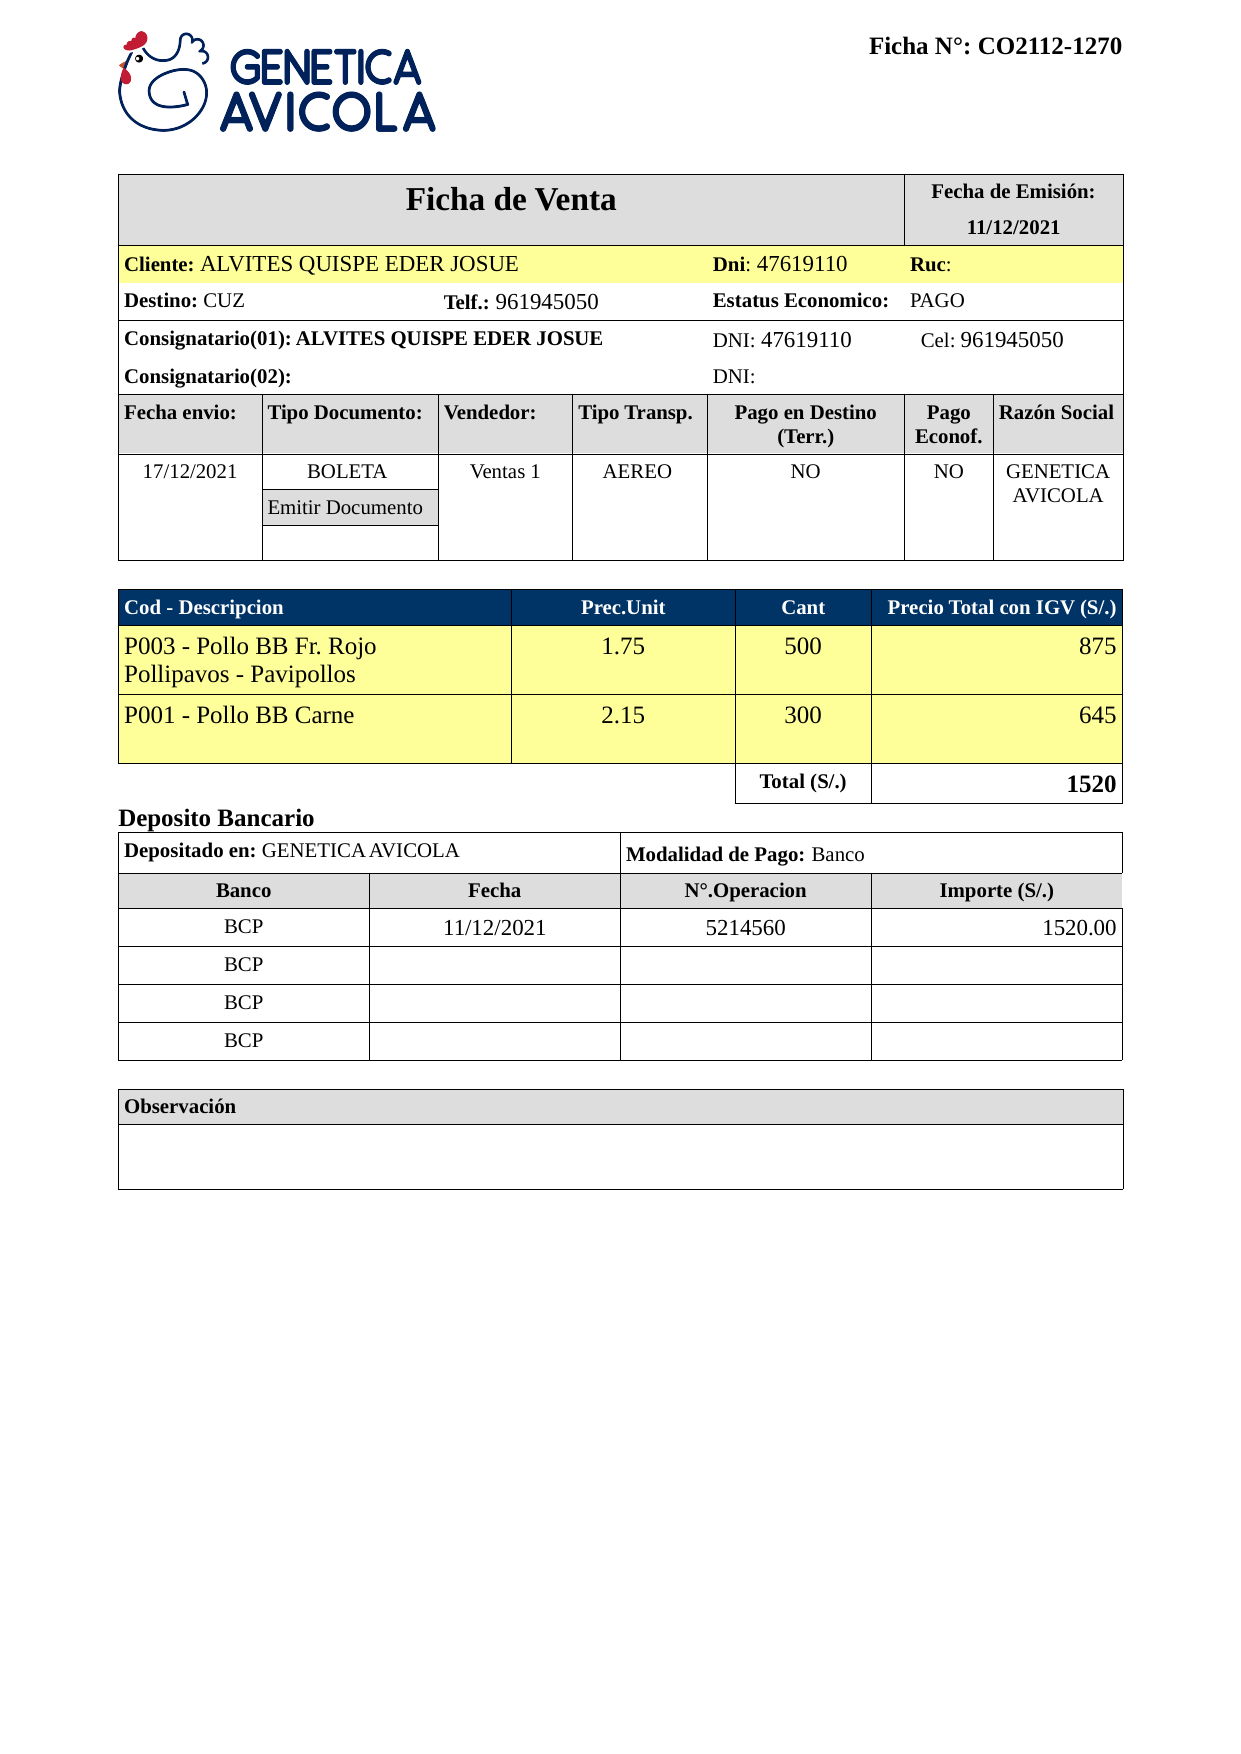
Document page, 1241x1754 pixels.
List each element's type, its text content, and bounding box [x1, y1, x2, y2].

table_cell PAGO [904, 283, 1123, 320]
table_cell P001 - Pollo BB Carne [119, 695, 511, 763]
table_cell Fecha envio: [119, 395, 262, 453]
table_cell 500 [736, 626, 871, 694]
table_cell Dni: 47619110 [707, 246, 904, 283]
table_cell [118, 764, 511, 803]
table_header Cod - Descripcion [119, 590, 511, 625]
table_cell 875 [872, 626, 1122, 694]
table_cell DNI: [707, 358, 1123, 394]
table_cell 1520 [872, 764, 1122, 803]
table_cell BOLETA [263, 455, 438, 489]
table_cell Consignatario(02): [119, 358, 707, 394]
table_cell [370, 947, 620, 984]
table_cell [621, 985, 871, 1022]
text Deposito Bancario [118, 803, 1122, 832]
table_cell N°.Operacion [621, 874, 871, 908]
table_cell Ruc: [904, 246, 1123, 283]
table_header Modalidad de Pago: Banco [621, 833, 1122, 872]
table_cell Estatus Economico: [707, 283, 904, 320]
table_cell NO [708, 455, 904, 560]
table_cell [872, 947, 1122, 984]
table_cell [263, 526, 438, 560]
table_cell NO [905, 455, 993, 560]
table_cell [119, 1125, 1123, 1189]
table_cell Emitir Documento [263, 490, 438, 525]
table_cell Cel: 961945050 [915, 321, 1123, 358]
table_cell [621, 947, 871, 984]
table_cell Cliente: ALVITES QUISPE EDER JOSUE [119, 246, 707, 283]
table_cell Ventas 1 [439, 455, 572, 560]
table_cell [872, 985, 1122, 1022]
table_header Fecha de Emisión: [905, 175, 1123, 209]
table_cell Pago en Destino (Terr.) [708, 395, 904, 453]
table_header Ficha de Venta [119, 175, 904, 245]
table_cell Razón Social [994, 395, 1123, 453]
table_cell BCP [119, 909, 369, 946]
table_header Depositado en: GENETICA AVICOLA [119, 833, 620, 872]
table_cell [370, 1023, 620, 1060]
table_cell BCP [119, 1023, 369, 1060]
table_cell Telf.: 961945050 [438, 283, 707, 320]
table_header Cant [736, 590, 871, 625]
table_cell Fecha [370, 874, 620, 908]
table_cell DNI: 47619110 [707, 321, 915, 358]
table_header Precio Total con IGV (S/.) [872, 590, 1122, 625]
table_cell Tipo Documento: [263, 395, 438, 453]
table_cell Importe (S/.) [872, 874, 1122, 908]
table_cell GENETICA AVICOLA [994, 455, 1123, 560]
table_cell 11/12/2021 [905, 209, 1123, 245]
table_cell [872, 1023, 1122, 1060]
table_cell BCP [119, 947, 369, 984]
table_cell Pago Econof. [905, 395, 993, 453]
table_cell [511, 764, 735, 803]
table_cell 5214560 [621, 909, 871, 946]
table_cell [370, 985, 620, 1022]
table_cell 1.75 [512, 626, 735, 694]
table_cell 2.15 [512, 695, 735, 763]
table_cell P003 - Pollo BB Fr. Rojo Pollipavos - Pavipollos [119, 626, 511, 694]
table_cell Banco [119, 874, 369, 908]
table_cell 1520.00 [872, 909, 1122, 946]
table_cell AEREO [573, 455, 707, 560]
table_cell 300 [736, 695, 871, 763]
table_cell Consignatario(01): ALVITES QUISPE EDER JOSUE [119, 321, 707, 358]
table_cell BCP [119, 985, 369, 1022]
table_header Prec.Unit [512, 590, 735, 625]
table_cell Tipo Transp. [573, 395, 707, 453]
table_header Observación [119, 1090, 1123, 1124]
table_cell Total (S/.) [736, 764, 871, 803]
table_cell 17/12/2021 [119, 455, 262, 560]
table_cell Vendedor: [439, 395, 572, 453]
table_cell 645 [872, 695, 1122, 763]
table_cell Destino: CUZ [119, 283, 438, 320]
picture [118, 31, 436, 132]
table_cell [621, 1023, 871, 1060]
table_cell 11/12/2021 [370, 909, 620, 946]
